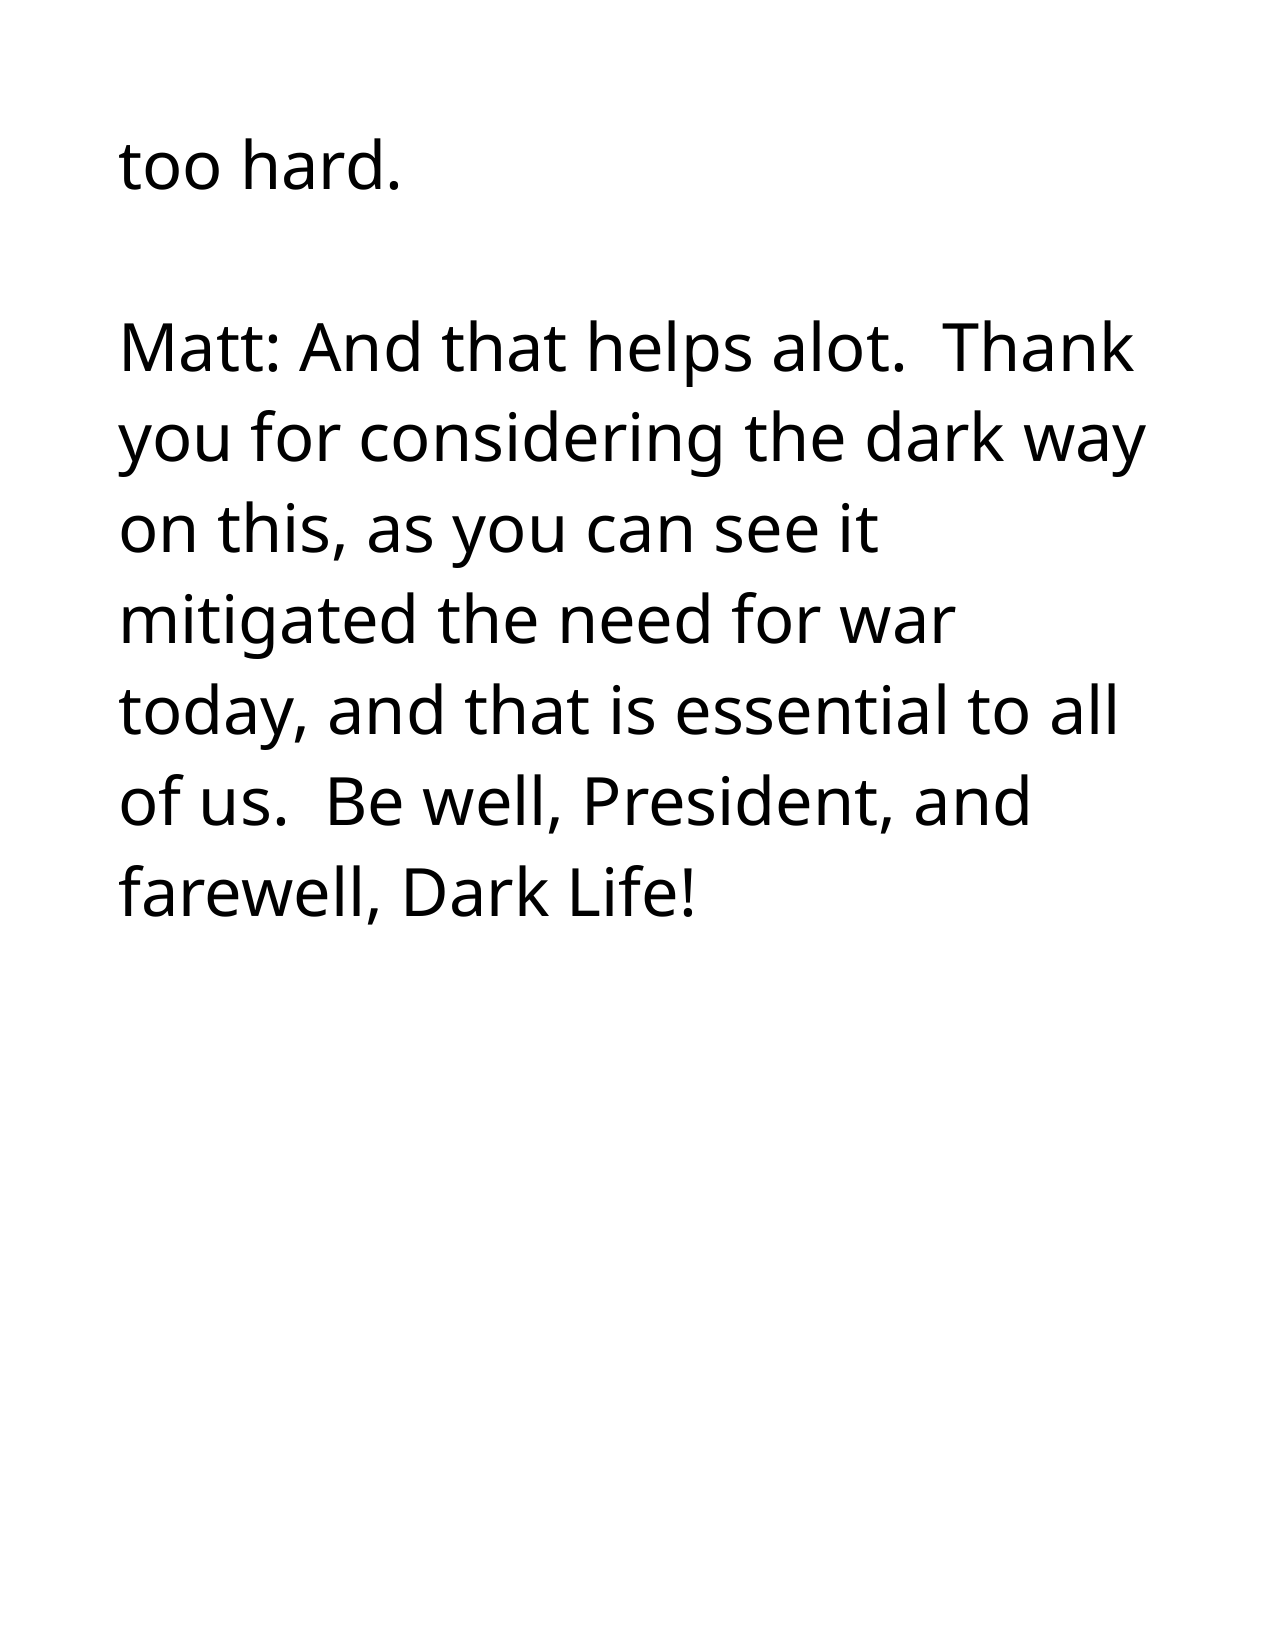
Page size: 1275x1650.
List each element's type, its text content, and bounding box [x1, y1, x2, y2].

text too hard. [118, 118, 1157, 209]
text Matt: And that helps alot. Thank you for considering the dark way on this, as you can see it mitigated the need for war today, and that is essential to all of us. Be well, President, and farewell, Dark Life! [118, 300, 1157, 936]
